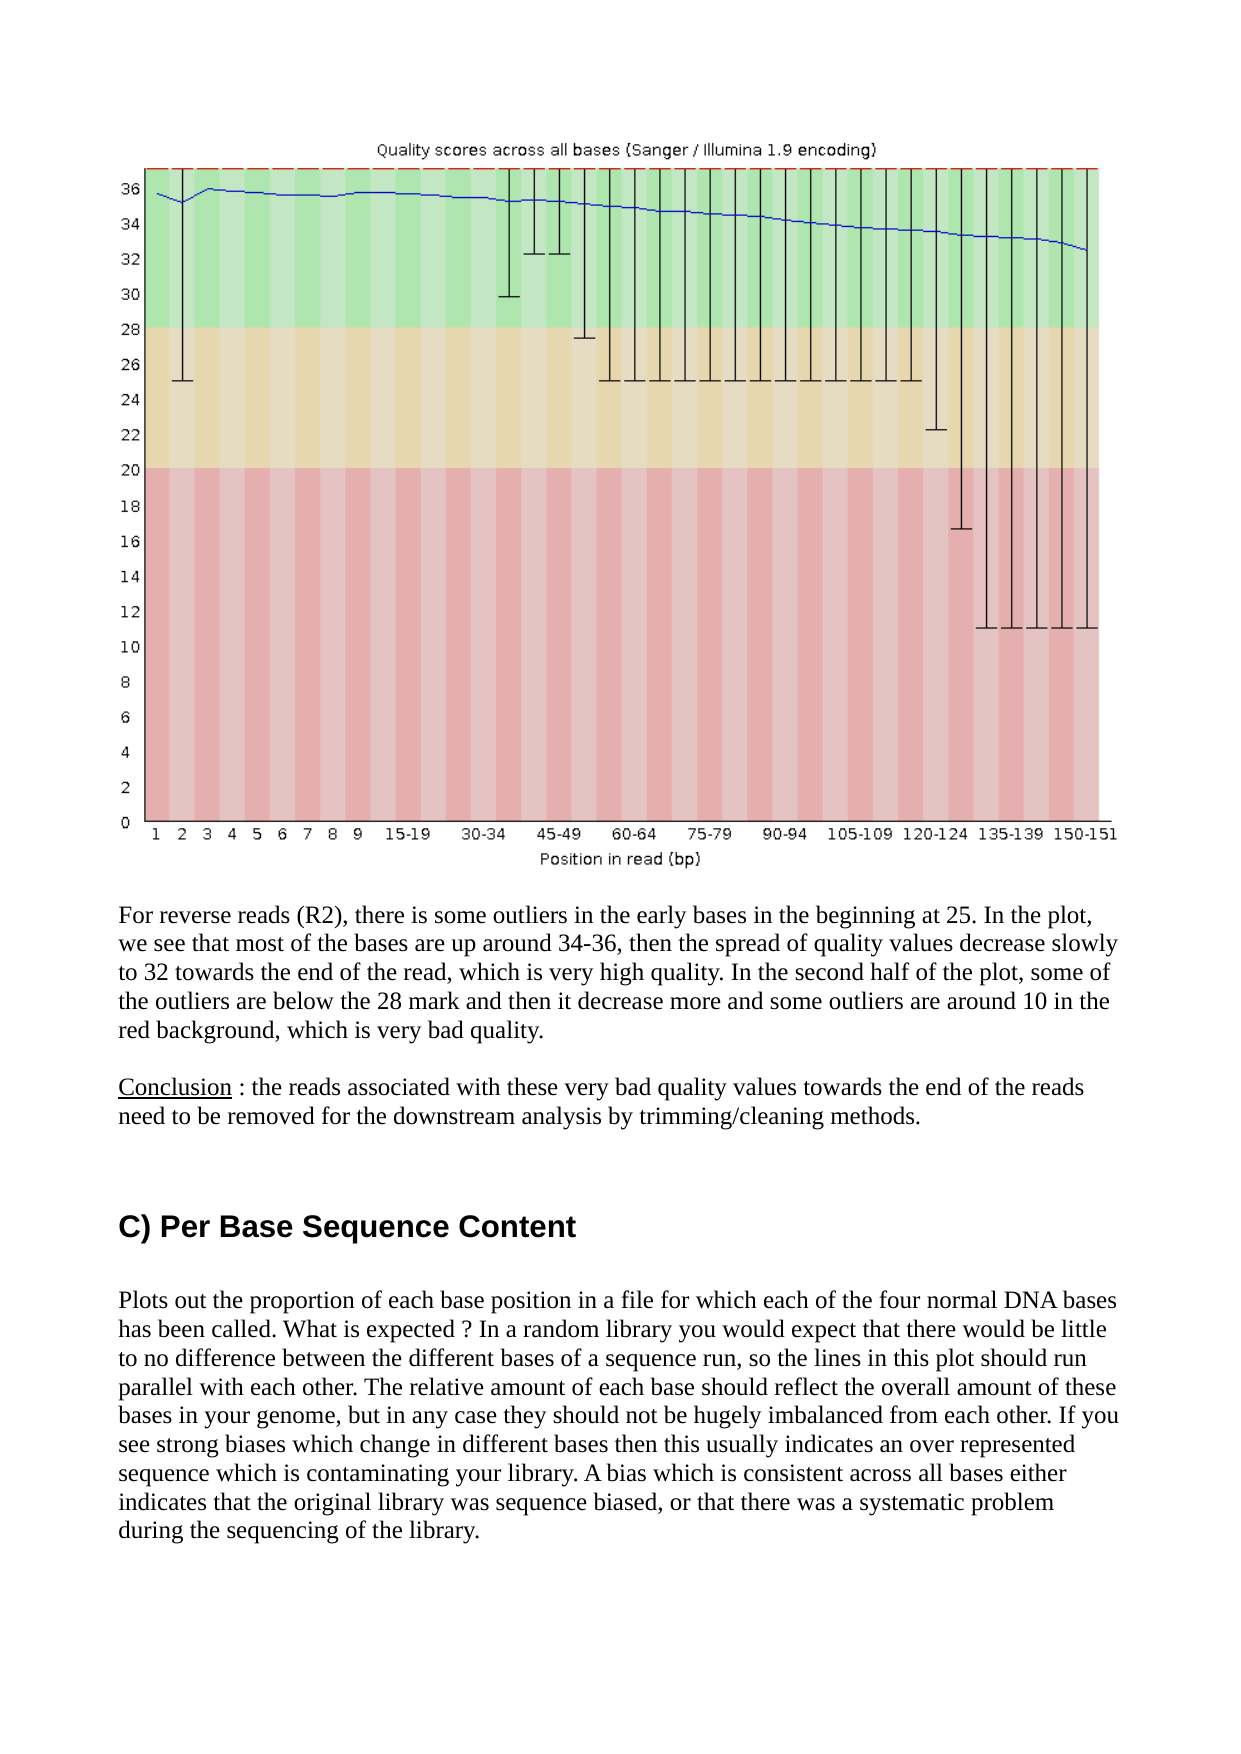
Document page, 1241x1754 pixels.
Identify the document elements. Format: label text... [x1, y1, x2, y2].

text For reverse reads (R2), there is some outliers in the early bases in the beginning at 25. In the plot, we see that most of the bases are up around 34-36, then the spread of quality values decrease slowly to 32 towards the end of the read, which is very high quality. In the second half of the plot, some of the outliers are below the 28 mark and then it decrease more and some outliers are around 10 in the red background, which is very bad quality. [118, 900, 1122, 1043]
subtitle C) Per Base Sequence Content [118, 1208, 1122, 1244]
text Conclusion : the reads associated with these very bad quality values towards the end of the reads need to be removed for the downstream analysis by trimming/cleaning methods. [118, 1072, 1122, 1130]
picture [118, 118, 1123, 871]
text Plots out the proportion of each base position in a file for which each of the four normal DNA bases has been called. What is expected ? In a random library you would expect that there would be little to no difference between the different bases of a sequence run, so the lines in this plot should run parallel with each other. The relative amount of each base should reflect the overall amount of these bases in your genome, but in any case they should not be hugely imbalanced from each other. If you see strong biases which change in different bases then this usually indicates an over represented sequence which is contaminating your library. A bias which is consistent across all bases either indicates that the original library was sequence biased, or that there was a systematic problem during the sequencing of the library. [118, 1285, 1122, 1544]
